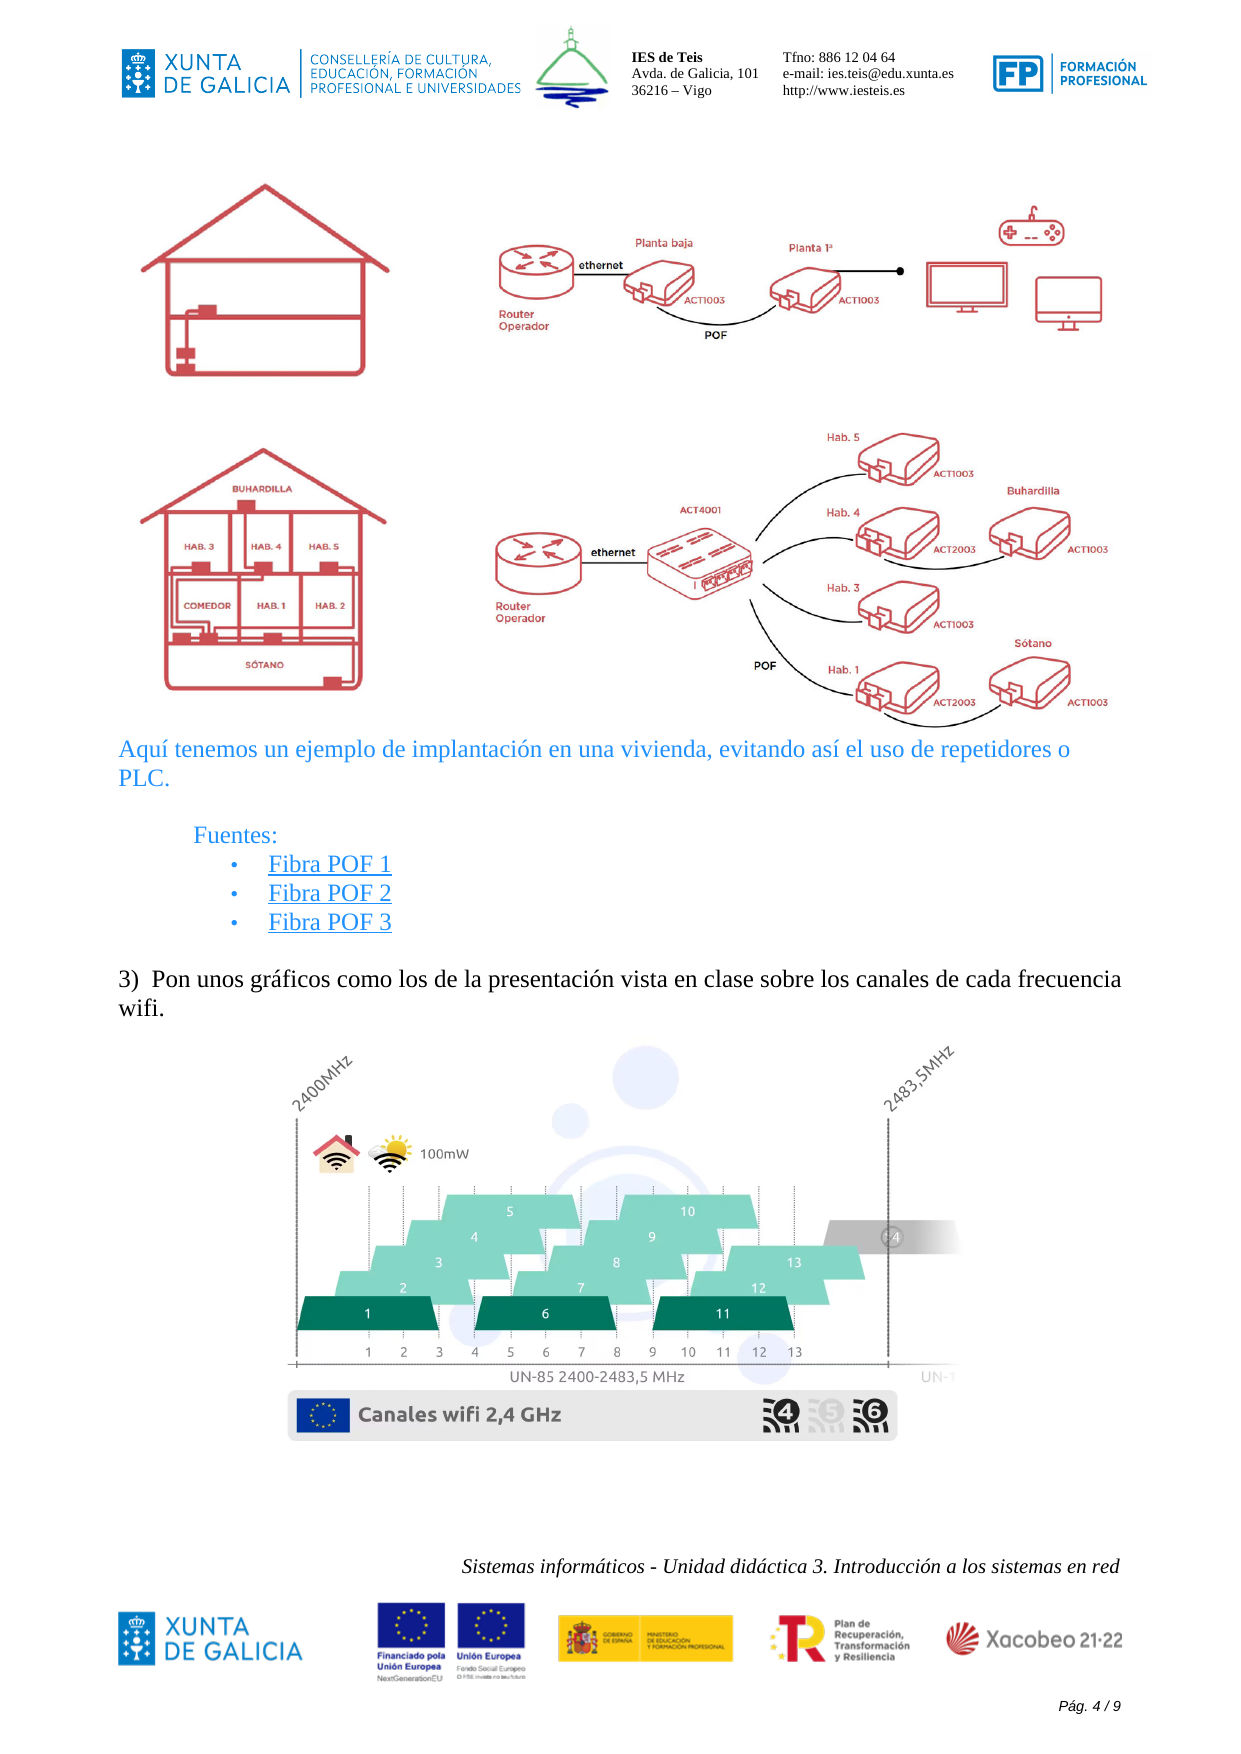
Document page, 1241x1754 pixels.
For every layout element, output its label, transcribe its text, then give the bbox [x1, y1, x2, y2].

picture [534, 25, 611, 110]
text Aquí tenemos un ejemplo de implantación en una vivienda, evitando así el uso de repetidores o PLC. [118, 160, 1122, 792]
list Fibra POF 2 [231, 878, 1122, 907]
picture [265, 1036, 975, 1450]
text 3) Pon unos gráficos como los de la presentación vista en clase sobre los canales de cada frecuencia wifi. [118, 964, 1122, 1022]
text Fuentes: [118, 820, 1122, 849]
picture [118, 1592, 1123, 1688]
list Fibra POF 3 [231, 907, 1122, 935]
picture [124, 166, 1116, 735]
picture [989, 50, 1153, 97]
picture [121, 49, 521, 98]
list Fibra POF 1 [231, 849, 1122, 878]
